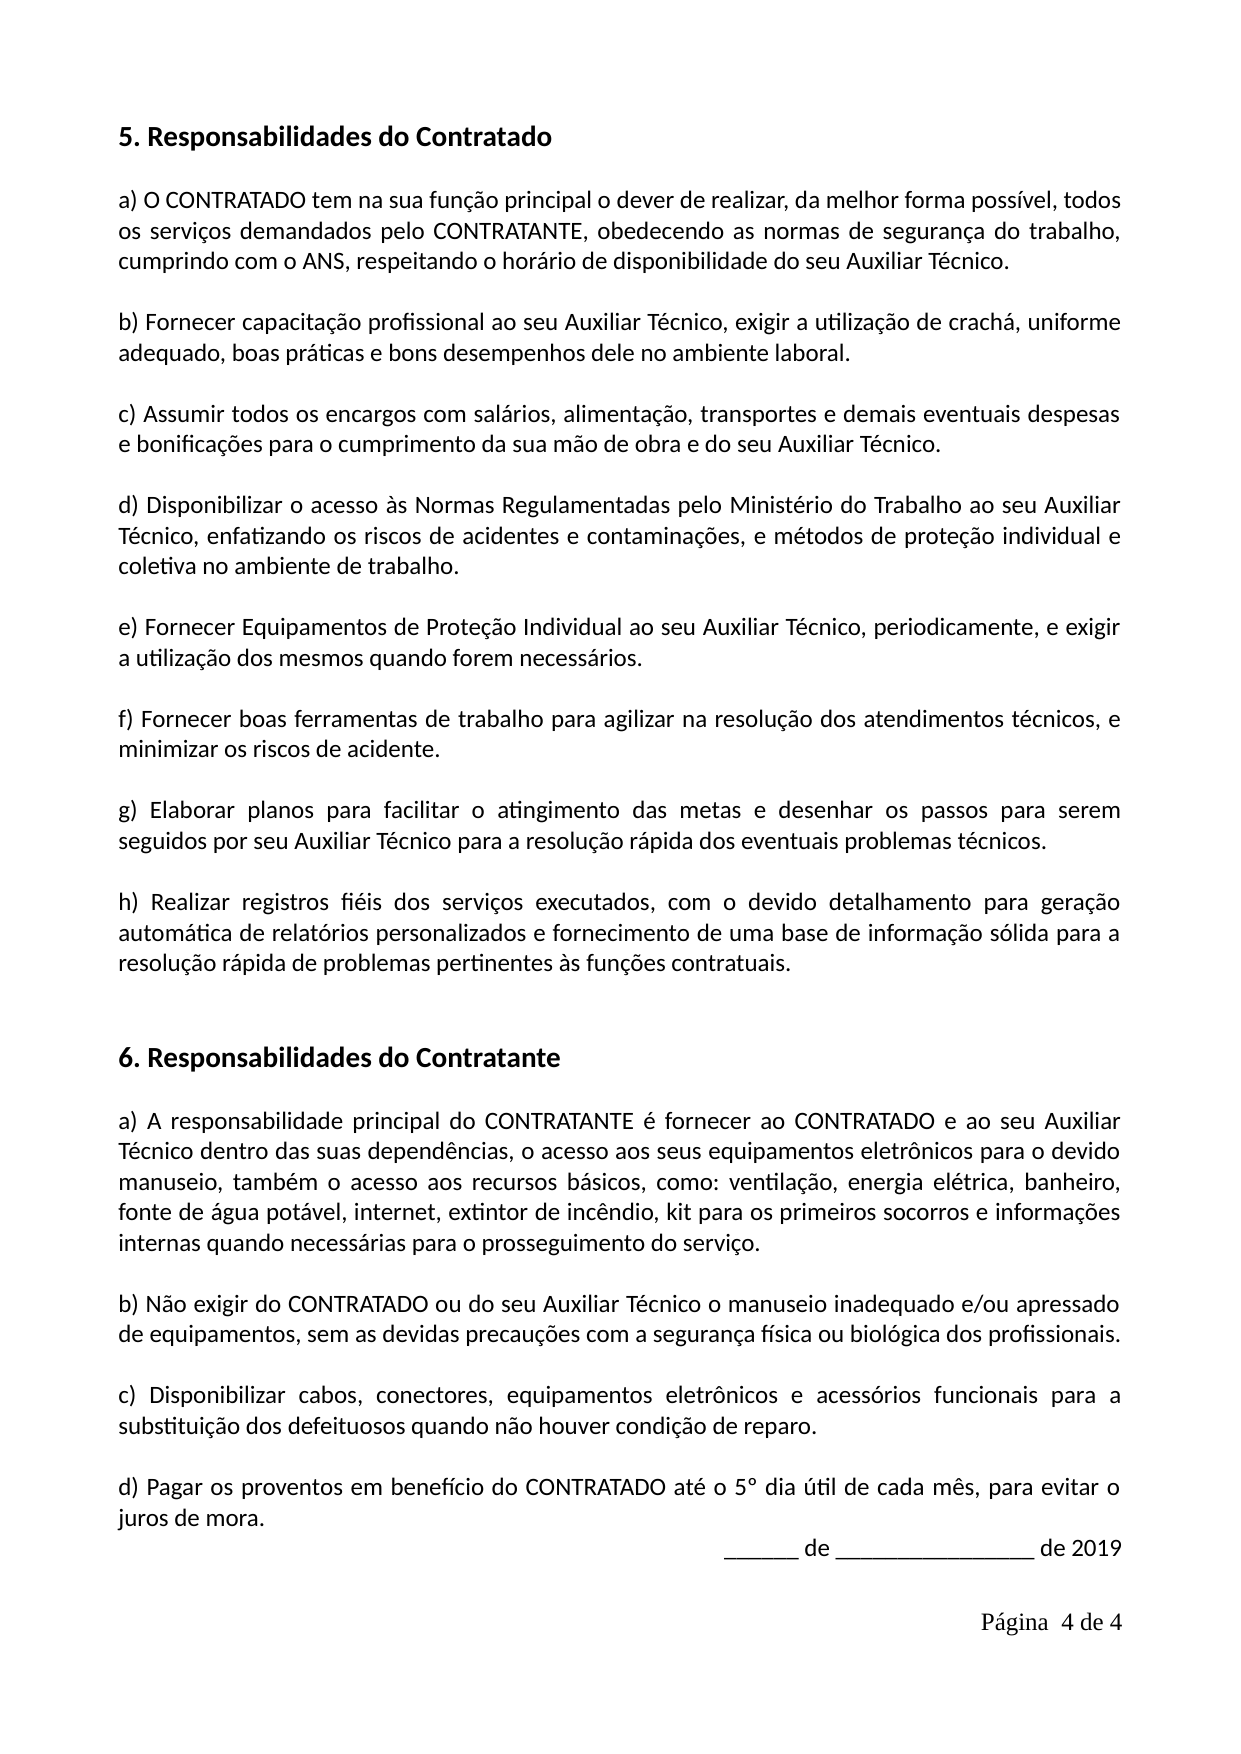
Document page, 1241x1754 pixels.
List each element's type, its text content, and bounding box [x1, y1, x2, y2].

text g) Elaborar planos para facilitar o atingimento das metas e desenhar os passos para serem seguidos por seu Auxiliar Técnico para a resolução rápida dos eventuais problemas técnicos. [118, 795, 1122, 856]
text d) Disponibilizar o acesso às Normas Regulamentadas pelo Ministério do Trabalho ao seu Auxiliar Técnico, enfatizando os riscos de acidentes e contaminações, e métodos de proteção individual e coletiva no ambiente de trabalho. [118, 489, 1122, 581]
text b) Fornecer capacitação profissional ao seu Auxiliar Técnico, exigir a utilização de crachá, uniforme adequado, boas práticas e bons desempenhos dele no ambiente laboral. [118, 306, 1122, 367]
text c) Disponibilizar cabos, conectores, equipamentos eletrônicos e acessórios funcionais para a substituição dos defeituosos quando não houver condição de reparo. [118, 1380, 1122, 1441]
text a) A responsabilidade principal do CONTRATANTE é fornecer ao CONTRATADO e ao seu Auxiliar Técnico dentro das suas dependências, o acesso aos seus equipamentos eletrônicos para o devido manuseio, também o acesso aos recursos básicos, como: ventilação, energia elétrica, banheiro, fonte de água potável, internet, extintor de incêndio, kit para os primeiros socorros e informações internas quando necessárias para o prosseguimento do serviço. [118, 1105, 1122, 1258]
text f) Fornecer boas ferramentas de trabalho para agilizar na resolução dos atendimentos técnicos, e minimizar os riscos de acidente. [118, 703, 1122, 764]
text d) Pagar os proventos em benefício do CONTRATADO até o 5º dia útil de cada mês, para evitar o juros de mora. [118, 1471, 1122, 1532]
text 5. Responsabilidades do Contratado [118, 118, 1122, 154]
text b) Não exigir do CONTRATADO ou do seu Auxiliar Técnico o manuseio inadequado e/ou apressado de equipamentos, sem as devidas precauções com a segurança física ou biológica dos profissionais. [118, 1288, 1122, 1349]
text e) Fornecer Equipamentos de Proteção Individual ao seu Auxiliar Técnico, periodicamente, e exigir a utilização dos mesmos quando forem necessários. [118, 612, 1122, 673]
text ______ de ________________ de 2019 [118, 1532, 1122, 1563]
text h) Realizar registros fiéis dos serviços executados, com o devido detalhamento para geração automática de relatórios personalizados e fornecimento de uma base de informação sólida para a resolução rápida de problemas pertinentes às funções contratuais. [118, 886, 1122, 978]
text a) O CONTRATADO tem na sua função principal o dever de realizar, da melhor forma possível, todos os serviços demandados pelo CONTRATANTE, obedecendo as normas de segurança do trabalho, cumprindo com o ANS, respeitando o horário de disponibilidade do seu Auxiliar Técnico. [118, 184, 1122, 276]
text 6. Responsabilidades do Contratante [118, 1039, 1122, 1074]
text c) Assumir todos os encargos com salários, alimentação, transportes e demais eventuais despesas e bonificações para o cumprimento da sua mão de obra e do seu Auxiliar Técnico. [118, 398, 1122, 459]
